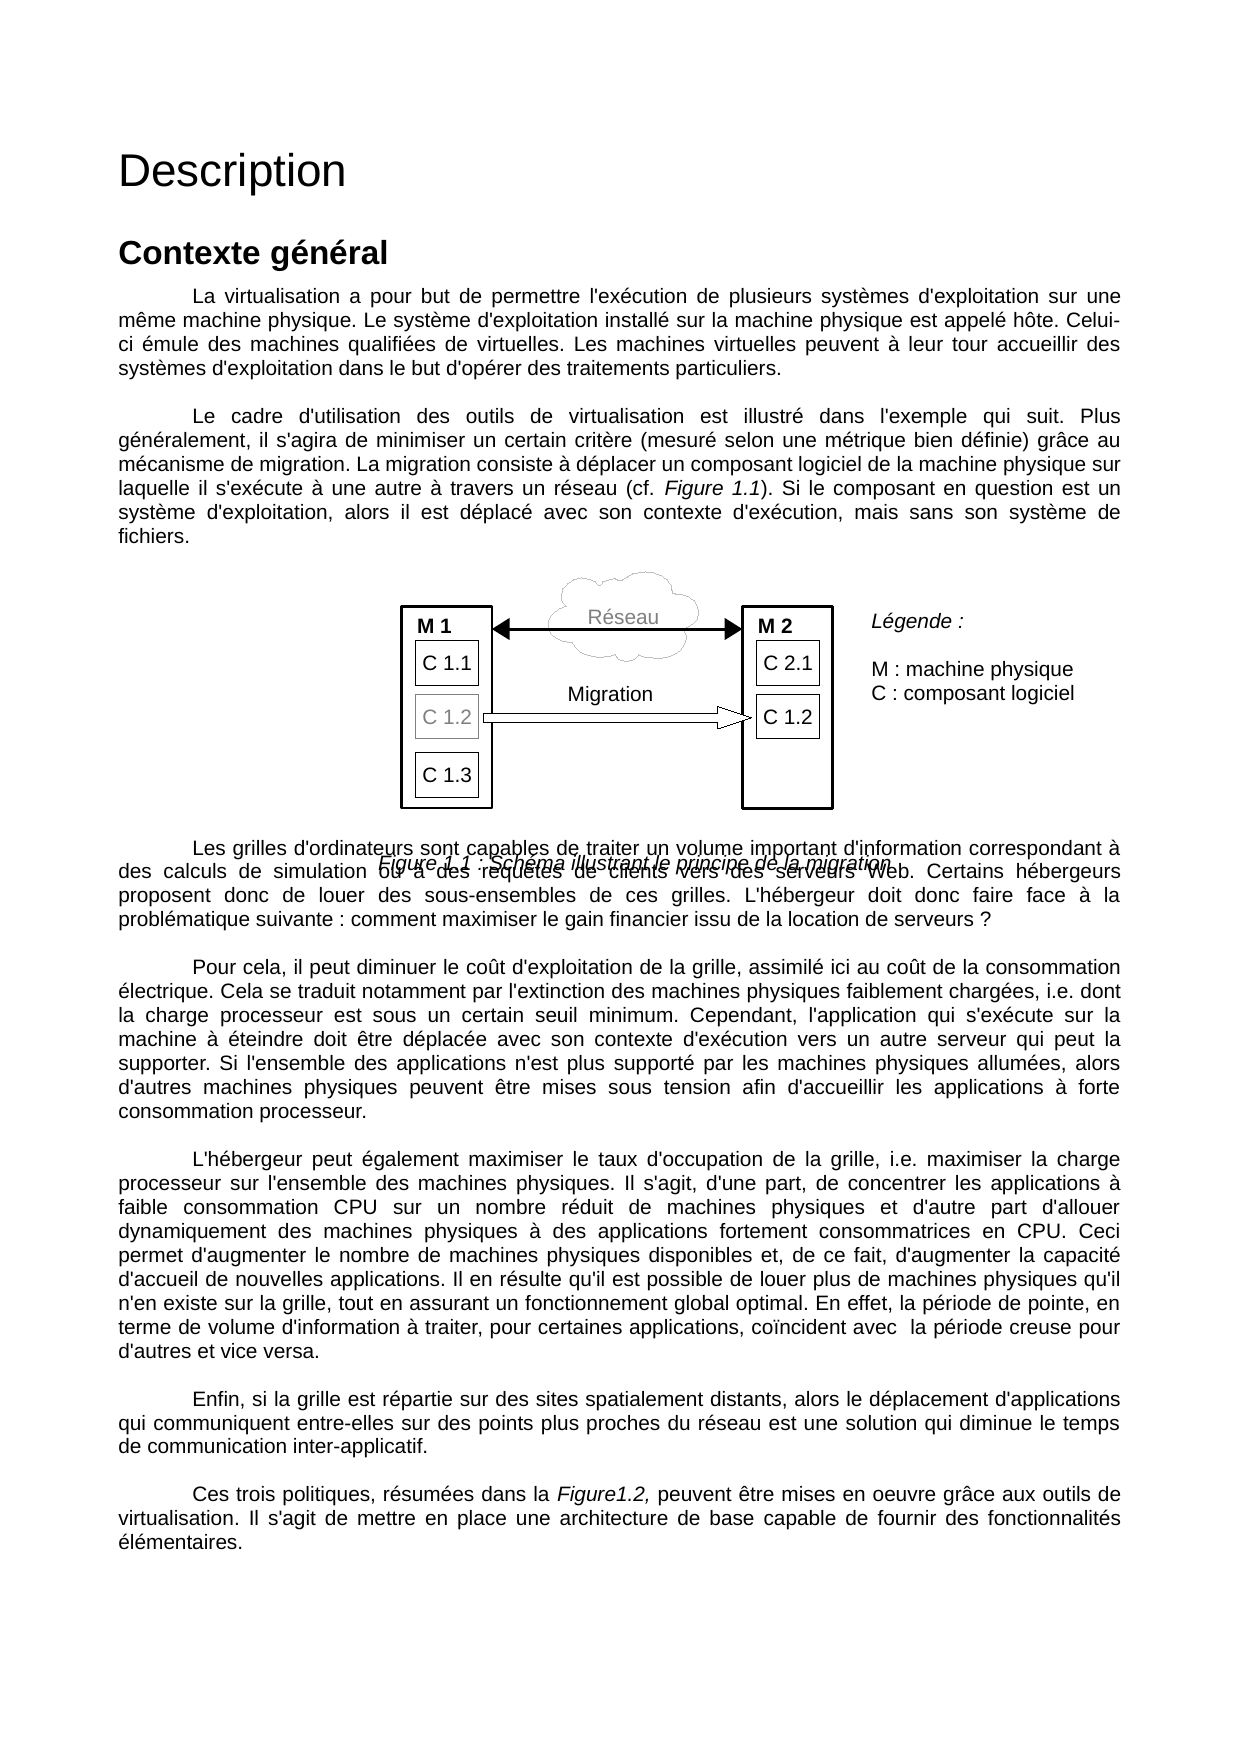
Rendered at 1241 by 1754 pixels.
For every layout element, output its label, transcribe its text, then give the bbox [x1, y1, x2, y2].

text Pour cela, il peut diminuer le coût d'exploitation de la grille, assimilé ici au coût de la consommation électrique. Cela se traduit notamment par l'extinction des machines physiques faiblement chargées, i.e. dont la charge processeur est sous un certain seuil minimum. Cependant, l'application qui s'exécute sur la machine à éteindre doit être déplacée avec son contexte d'exécution vers un autre serveur qui peut la supporter. Si l'ensemble des applications n'est plus supporté par les machines physiques allumées, alors d'autres machines physiques peuvent être mises sous tension afin d'accueillir les applications à forte consommation processeur. [118, 955, 1122, 1123]
subtitle Description [118, 143, 1122, 196]
text Ces trois politiques, résumées dans la Figure1.2, peuvent être mises en oeuvre grâce aux outils de virtualisation. Il s'agit de mettre en place une architecture de base capable de fournir des fonctionnalités élémentaires. [118, 1482, 1122, 1554]
text Les grilles d'ordinateurs sont capables de traiter un volume important d'information correspondant à des calculs de simulation ou à des requêtes de clients vers des serveurs Web. Certains hébergeurs proposent donc de louer des sous-ensembles de ces grilles. L'hébergeur doit donc faire face à la problématique suivante : comment maximiser le gain financier issu de la location de serveurs ? [118, 835, 1122, 931]
text Enfin, si la grille est répartie sur des sites spatialement distants, alors le déplacement d'applications qui communiquent entre-elles sur des points plus proches du réseau est une solution qui diminue le temps de communication inter-applicatif. [118, 1386, 1122, 1458]
subtitle Contexte général [118, 233, 1122, 272]
text L'hébergeur peut également maximiser le taux d'occupation de la grille, i.e. maximiser la charge processeur sur l'ensemble des machines physiques. Il s'agit, d'une part, de concentrer les applications à faible consommation CPU sur un nombre réduit de machines physiques et d'autre part d'allouer dynamiquement des machines physiques à des applications fortement consommatrices en CPU. Ceci permet d'augmenter le nombre de machines physiques disponibles et, de ce fait, d'augmenter la capacité d'accueil de nouvelles applications. Il en résulte qu'il est possible de louer plus de machines physiques qu'il n'en existe sur la grille, tout en assurant un fonctionnement global optimal. En effet, la période de pointe, en terme de volume d'information à traiter, pour certaines applications, coïncident avec la période creuse pour d'autres et vice versa. [118, 1147, 1122, 1362]
text La virtualisation a pour but de permettre l'exécution de plusieurs systèmes d'exploitation sur une même machine physique. Le système d'exploitation installé sur la machine physique est appelé hôte. Celui-ci émule des machines qualifiées de virtuelles. Les machines virtuelles peuvent à leur tour accueillir des systèmes d'exploitation dans le but d'opérer des traitements particuliers. [118, 284, 1122, 380]
text Le cadre d'utilisation des outils de virtualisation est illustré dans l'exemple qui suit. Plus généralement, il s'agira de minimiser un certain critère (mesuré selon une métrique bien définie) grâce au mécanisme de migration. La migration consiste à déplacer un composant logiciel de la machine physique sur laquelle il s'exécute à une autre à travers un réseau (cf. Figure 1.1). Si le composant en question est un système d'exploitation, alors il est déplacé avec son contexte d'exécution, mais sans son système de fichiers. [118, 404, 1122, 548]
